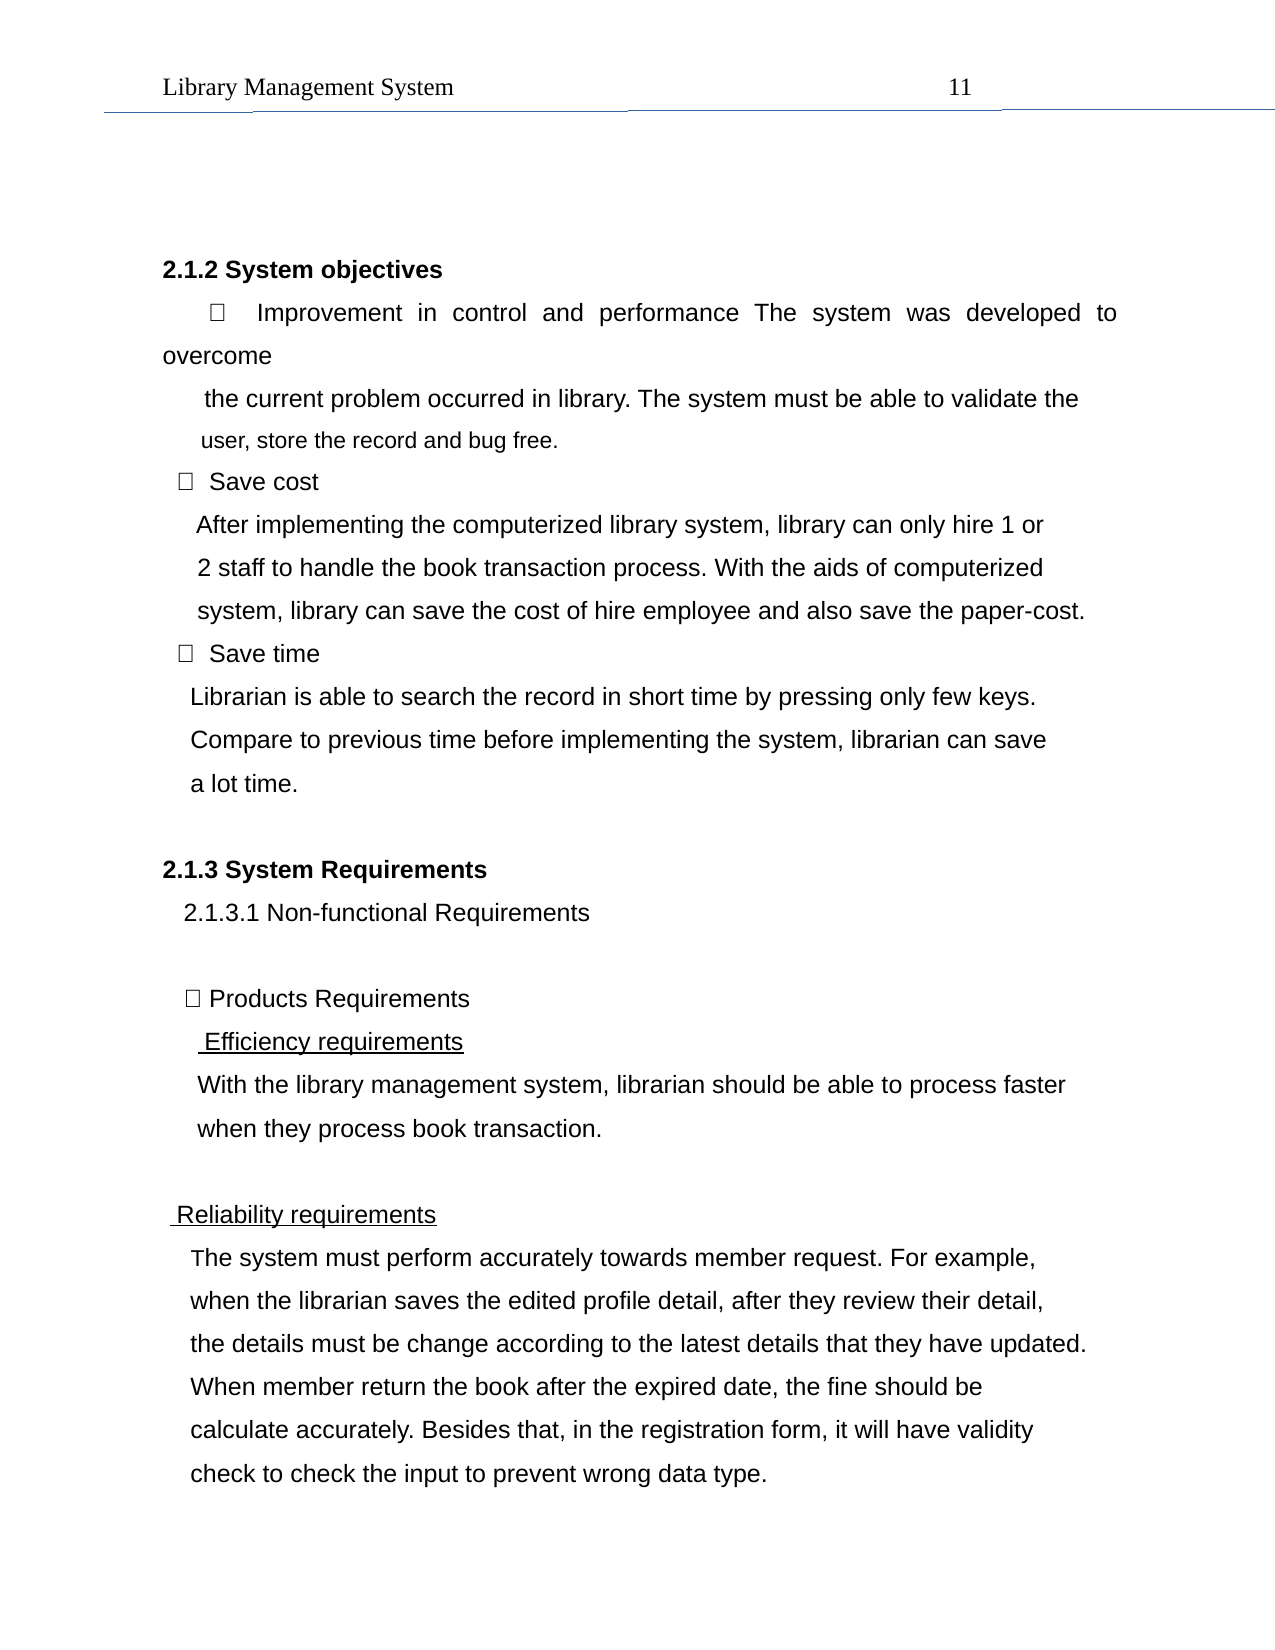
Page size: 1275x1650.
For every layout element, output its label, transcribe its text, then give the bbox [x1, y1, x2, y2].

text user, store the record and bug free. [162, 427, 1119, 453]
text Efficiency requirements [162, 1027, 1119, 1056]
text After implementing the computerized library system, library can only hire 1 or [162, 510, 1119, 538]
text a lot time. [162, 768, 1119, 797]
text the current problem occurred in library. The system must be able to validate the [162, 384, 1119, 413]
text when the librarian saves the edited profile detail, after they review their detail, [162, 1286, 1119, 1315]
text  Improvement in control and performance The system was developed to overcome [162, 298, 1119, 370]
text Librarian is able to search the record in short time by pressing only few keys. [162, 682, 1119, 711]
text the details must be change according to the latest details that they have updated. [162, 1329, 1119, 1358]
text 2 staff to handle the book transaction process. With the aids of computerized [162, 553, 1119, 582]
text system, library can save the cost of hire employee and also save the paper-cost. [162, 596, 1119, 625]
text  Products Requirements [162, 984, 1119, 1013]
text 2.1.2 System objectives [162, 255, 1119, 283]
text When member return the book after the expired date, the fine should be [162, 1372, 1119, 1401]
text  Save time [162, 639, 1119, 668]
text calculate accurately. Besides that, in the registration form, it will have validity [162, 1415, 1119, 1444]
text 2.1.3 System Requirements [162, 855, 1119, 883]
text With the library management system, librarian should be able to process faster [162, 1070, 1119, 1099]
text 2.1.3.1 Non-functional Requirements [162, 898, 1119, 927]
text Compare to previous time before implementing the system, librarian can save [162, 725, 1119, 754]
text check to check the input to prevent wrong data type. [162, 1458, 1119, 1487]
text when they process book transaction. [162, 1113, 1119, 1142]
text Reliability requirements [162, 1200, 1119, 1228]
text The system must perform accurately towards member request. For example, [162, 1243, 1119, 1272]
text  Save cost [162, 467, 1119, 495]
